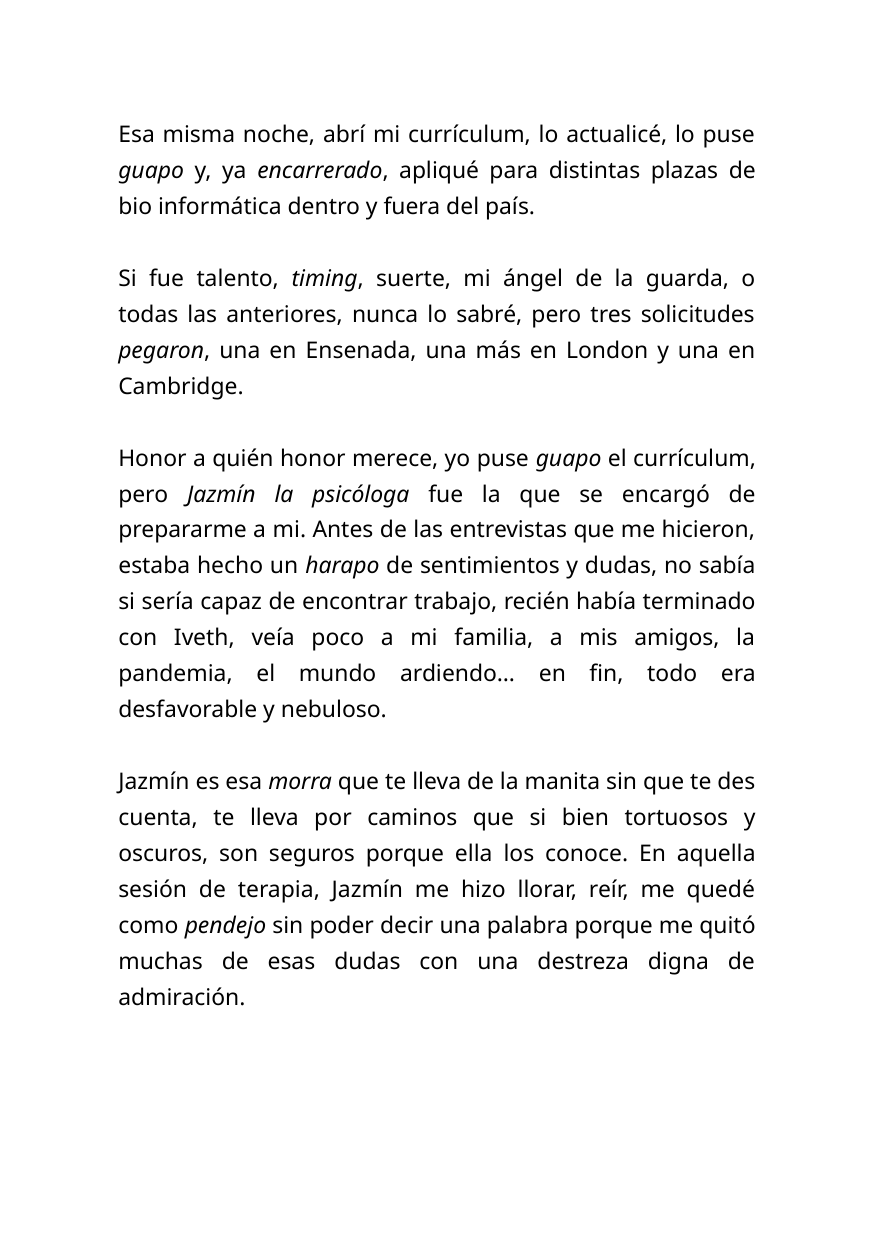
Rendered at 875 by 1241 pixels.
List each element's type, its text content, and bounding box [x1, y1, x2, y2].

text Jazmín es esa morra que te lleva de la manita sin que te des cuenta, te lleva por caminos que si bien tortuosos y oscuros, son seguros porque ella los conoce. En aquella sesión de terapia, Jazmín me hizo llorar, reír, me quedé como pendejo sin poder decir una palabra porque me quitó muchas de esas dudas con una destreza digna de admiración. [118, 765, 756, 1012]
text Si fue talento, timing, suerte, mi ángel de la guarda, o todas las anteriores, nunca lo sabré, pero tres solicitudes pegaron, una en Ensenada, una más en London y una en Cambridge. [118, 262, 756, 401]
text Esa misma noche, abrí mi currículum, lo actualicé, lo puse guapo y, ya encarrerado, apliqué para distintas plazas de bio informática dentro y fuera del país. [118, 118, 756, 221]
text Honor a quién honor merece, yo puse guapo el currículum, pero Jazmín la psicóloga fue la que se encargó de prepararme a mi. Antes de las entrevistas que me hicieron, estaba hecho un harapo de sentimientos y dudas, no sabía si sería capaz de encontrar trabajo, recién había terminado con Iveth, veía poco a mi familia, a mis amigos, la pandemia, el mundo ardiendo… en fin, todo era desfavorable y nebuloso. [118, 442, 756, 724]
